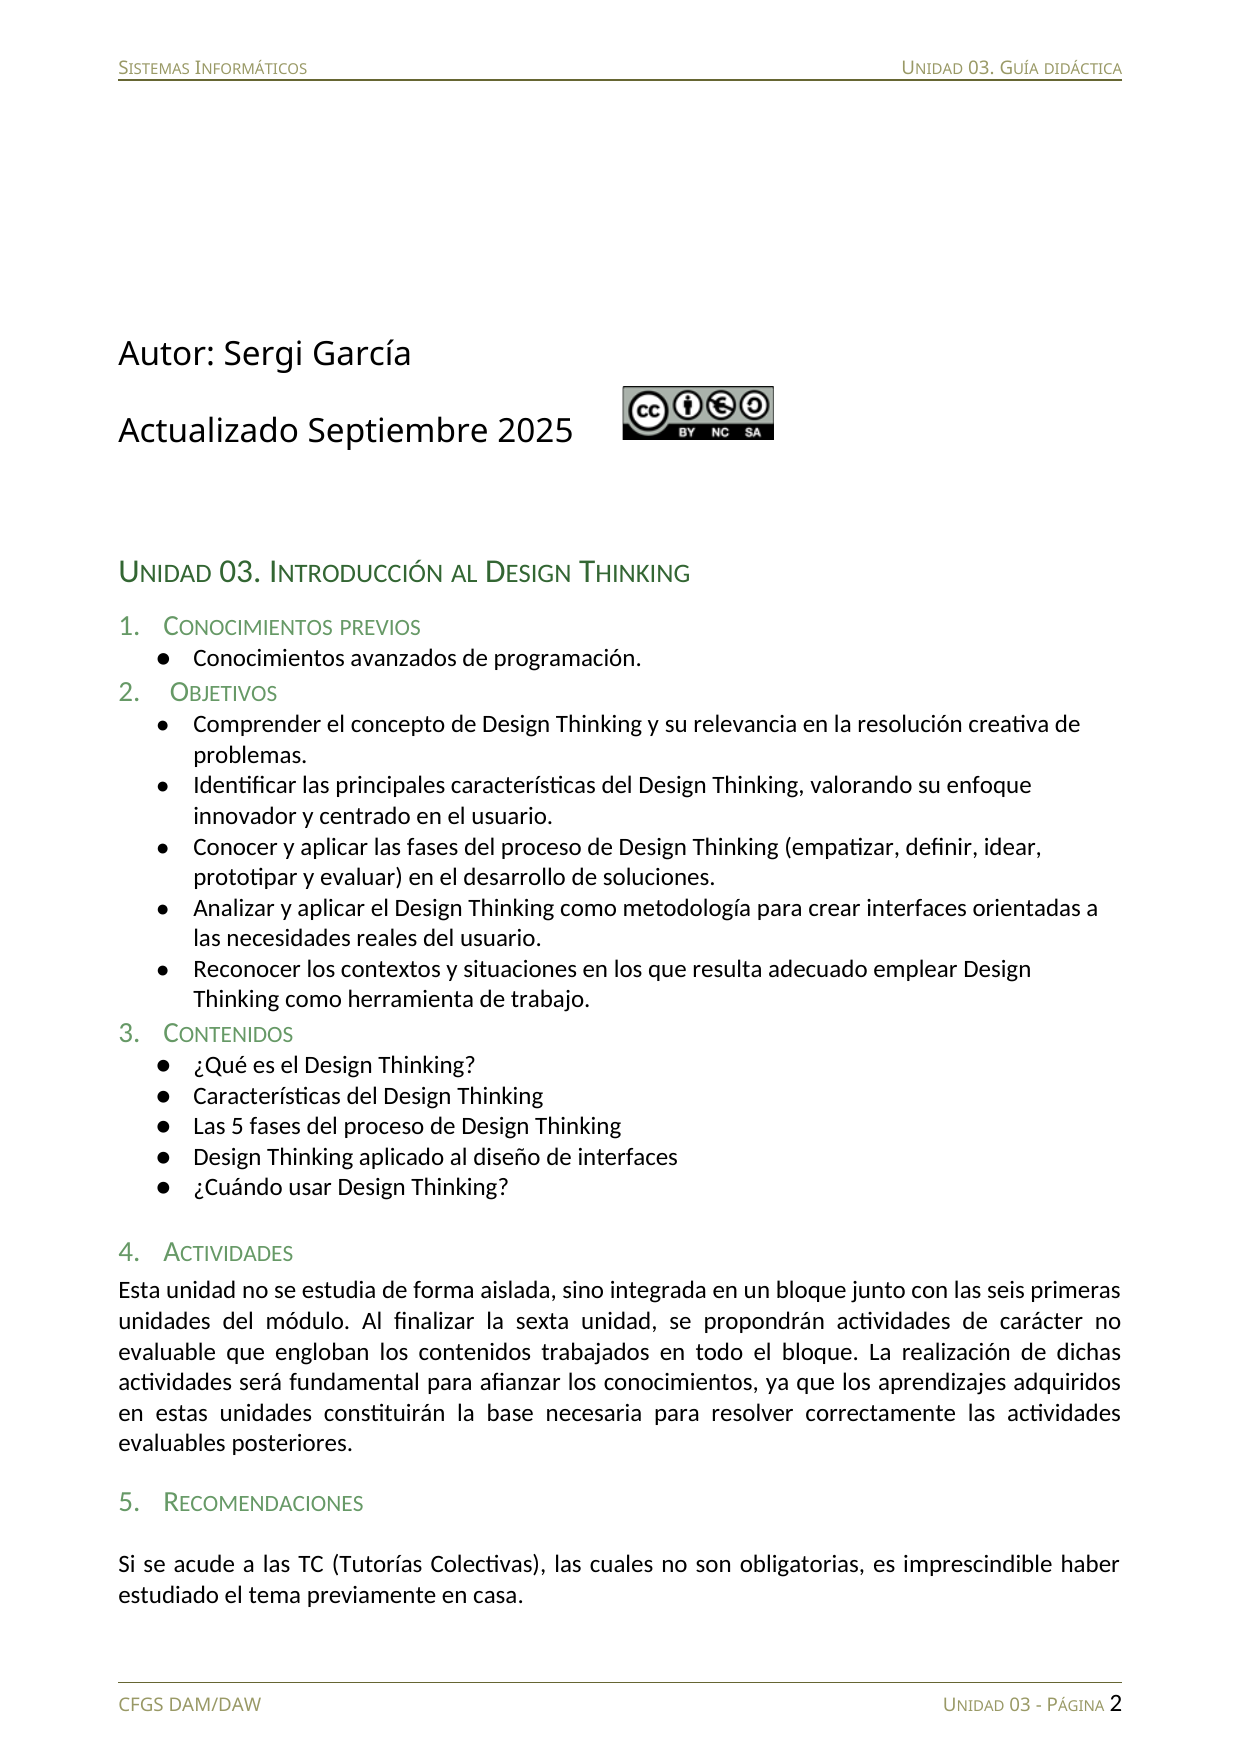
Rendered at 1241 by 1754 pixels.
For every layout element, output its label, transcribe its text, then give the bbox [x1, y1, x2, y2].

picture [622, 386, 774, 440]
text Actualizado Septiembre 2025 [118, 407, 1122, 453]
list ¿Qué es el Design Thinking? [156, 1049, 1122, 1080]
list Design Thinking aplicado al diseño de interfaces [156, 1141, 1122, 1172]
text Si se acude a las TC (Tutorías Colectivas), las cuales no son obligatorias, es imprescindible haber estudiado el tema previamente en casa. [118, 1548, 1122, 1609]
list Conocimientos avanzados de programación. [156, 642, 1122, 673]
subtitle Conocimientos previos [118, 607, 1122, 642]
text Esta unidad no se estudia de forma aislada, sino integrada en un bloque junto con las seis primeras unidades del módulo. Al finalizar la sexta unidad, se propondrán actividades de carácter no evaluable que engloban los contenidos trabajados en todo el bloque. La realización de dichas actividades será fundamental para afianzar los conocimientos, ya que los aprendizajes adquiridos en estas unidades constituirán la base necesaria para resolver correctamente las actividades evaluables posteriores. [118, 1275, 1122, 1458]
subtitle Contenidos [118, 1014, 1122, 1049]
subtitle Recomendaciones [118, 1483, 1122, 1518]
text Unidad 03. Introducción al Design Thinking [118, 550, 1122, 591]
subtitle Objetivos [118, 673, 1122, 709]
list Reconocer los contextos y situaciones en los que resulta adecuado emplear Design Thinking como herramienta de trabajo. [156, 953, 1122, 1014]
list Comprender el concepto de Design Thinking y su relevancia en la resolución creativa de problemas. [156, 709, 1122, 770]
list Características del Design Thinking [156, 1080, 1122, 1111]
list Analizar y aplicar el Design Thinking como metodología para crear interfaces orientadas a las necesidades reales del usuario. [156, 892, 1122, 953]
subtitle Actividades [118, 1233, 1122, 1268]
list Conocer y aplicar las fases del proceso de Design Thinking (empatizar, definir, idear, prototipar y evaluar) en el desarrollo de soluciones. [156, 831, 1122, 892]
list Identificar las principales características del Design Thinking, valorando su enfoque innovador y centrado en el usuario. [156, 770, 1122, 831]
text Autor: Sergi García [118, 329, 1122, 375]
list ¿Cuándo usar Design Thinking? [156, 1172, 1122, 1233]
list Las 5 fases del proceso de Design Thinking [156, 1111, 1122, 1141]
